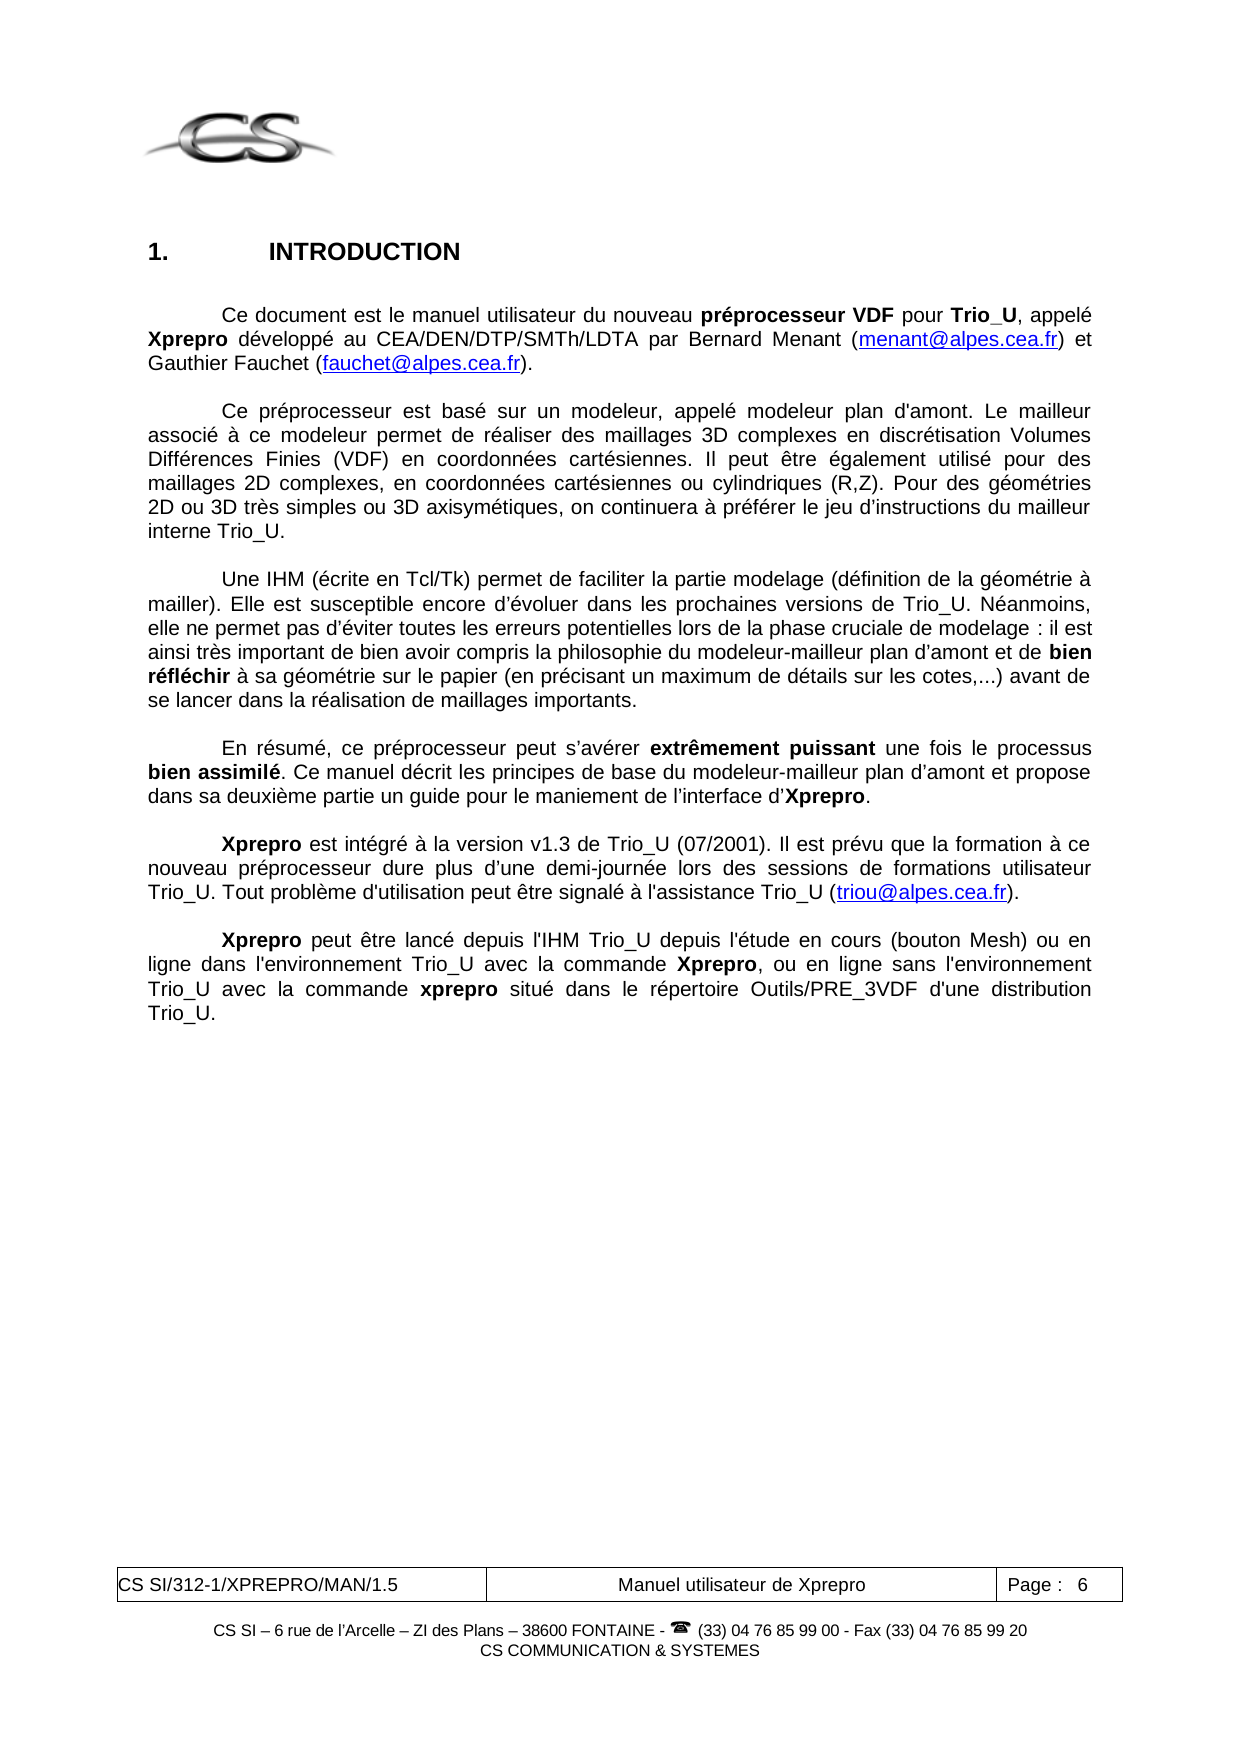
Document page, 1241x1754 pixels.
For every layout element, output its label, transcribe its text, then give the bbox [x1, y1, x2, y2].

text Xprepro est intégré à la version v1.3 de Trio_U (07/2001). Il est prévu que la formation à ce nouveau préprocesseur dure plus d’une demi-journée lors des sessions de formations utilisateur Trio_U. Tout problème d'utilisation peut être signalé à l'assistance Trio_U (triou@alpes.cea.fr). [148, 832, 1092, 904]
text Ce préprocesseur est basé sur un modeleur, appelé modeleur plan d'amont. Le mailleur associé à ce modeleur permet de réaliser des maillages 3D complexes en discrétisation Volumes Différences Finies (VDF) en coordonnées cartésiennes. Il peut être également utilisé pour des maillages 2D complexes, en coordonnées cartésiennes ou cylindriques (R,Z). Pour des géométries 2D ou 3D très simples ou 3D axisymétiques, on continuera à préférer le jeu d’instructions du mailleur interne Trio_U. [148, 399, 1092, 543]
text Xprepro peut être lancé depuis l'IHM Trio_U depuis l'étude en cours (bouton Mesh) ou en ligne dans l'environnement Trio_U avec la commande Xprepro, ou en ligne sans l'environnement Trio_U avec la commande xprepro situé dans le répertoire Outils/PRE_3VDF d'une distribution Trio_U. [148, 928, 1092, 1024]
picture [133, 106, 350, 172]
text Ce document est le manuel utilisateur du nouveau préprocesseur VDF pour Trio_U, appelé Xprepro développé au CEA/DEN/DTP/SMTh/LDTA par Bernard Menant (menant@alpes.cea.fr) et Gauthier Fauchet (fauchet@alpes.cea.fr). [148, 303, 1092, 375]
subtitle Introduction [148, 237, 1063, 266]
text Une IHM (écrite en Tcl/Tk) permet de faciliter la partie modelage (définition de la géométrie à mailler). Elle est susceptible encore d’évoluer dans les prochaines versions de Trio_U. Néanmoins, elle ne permet pas d’éviter toutes les erreurs potentielles lors de la phase cruciale de modelage : il est ainsi très important de bien avoir compris la philosophie du modeleur-mailleur plan d’amont et de bien réfléchir à sa géométrie sur le papier (en précisant un maximum de détails sur les cotes,...) avant de se lancer dans la réalisation de maillages importants. [148, 567, 1092, 712]
text En résumé, ce préprocesseur peut s’avérer extrêmement puissant une fois le processus bien assimilé. Ce manuel décrit les principes de base du modeleur-mailleur plan d’amont et propose dans sa deuxième partie un guide pour le maniement de l’interface d’Xprepro. [148, 736, 1092, 808]
